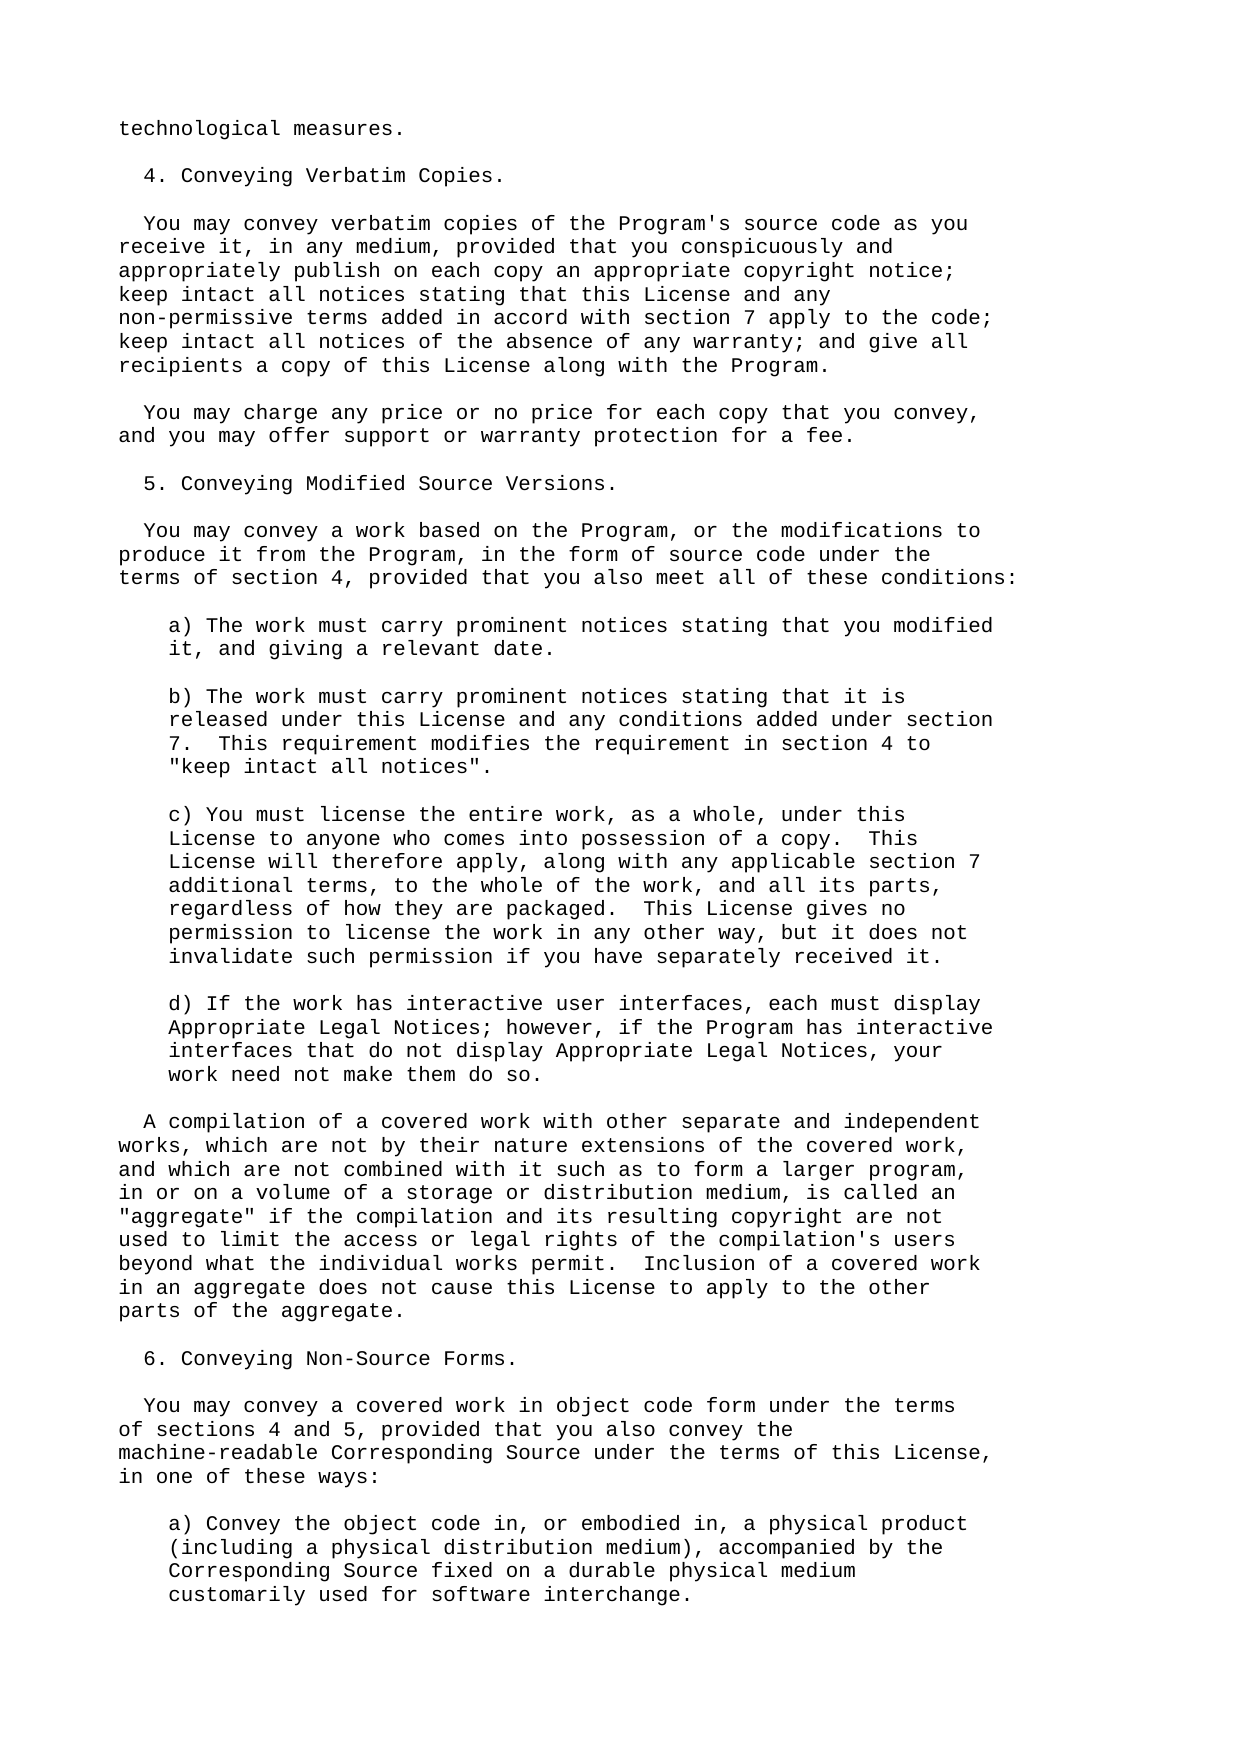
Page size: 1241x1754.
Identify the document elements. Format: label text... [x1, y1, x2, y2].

text keep intact all notices of the absence of any warranty; and give all [118, 331, 1122, 354]
text receive it, in any medium, provided that you conspicuously and [118, 236, 1122, 260]
text non-permissive terms added in accord with section 7 apply to the code; [118, 307, 1122, 331]
text "aggregate" if the compilation and its resulting copyright are not [118, 1206, 1122, 1229]
text d) If the work has interactive user interfaces, each must display [118, 993, 1122, 1017]
text used to limit the access or legal rights of the compilation's users [118, 1229, 1122, 1253]
text and which are not combined with it such as to form a larger program, [118, 1158, 1122, 1182]
text it, and giving a relevant date. [118, 638, 1122, 662]
text beyond what the individual works permit. Inclusion of a covered work [118, 1253, 1122, 1277]
text of sections 4 and 5, provided that you also convey the [118, 1419, 1122, 1442]
text in one of these ways: [118, 1466, 1122, 1489]
text 4. Conveying Verbatim Copies. [118, 165, 1122, 189]
text You may convey a work based on the Program, or the modifications to [118, 520, 1122, 544]
text 6. Conveying Non-Source Forms. [118, 1348, 1122, 1371]
text customarily used for software interchange. [118, 1584, 1122, 1608]
text 7. This requirement modifies the requirement in section 4 to [118, 733, 1122, 757]
text You may convey verbatim copies of the Program's source code as you [118, 213, 1122, 236]
text terms of section 4, provided that you also meet all of these conditions: [118, 567, 1122, 591]
text (including a physical distribution medium), accompanied by the [118, 1537, 1122, 1561]
text a) Convey the object code in, or embodied in, a physical product [118, 1513, 1122, 1537]
text technological measures. [118, 118, 1122, 142]
text interfaces that do not display Appropriate Legal Notices, your [118, 1040, 1122, 1064]
text recipients a copy of this License along with the Program. [118, 354, 1122, 378]
text additional terms, to the whole of the work, and all its parts, [118, 875, 1122, 898]
text You may charge any price or no price for each copy that you convey, [118, 402, 1122, 426]
text License to anyone who comes into possession of a copy. This [118, 827, 1122, 851]
text keep intact all notices stating that this License and any [118, 284, 1122, 307]
text produce it from the Program, in the form of source code under the [118, 544, 1122, 567]
text b) The work must carry prominent notices stating that it is [118, 686, 1122, 709]
text a) The work must carry prominent notices stating that you modified [118, 615, 1122, 638]
text appropriately publish on each copy an appropriate copyright notice; [118, 260, 1122, 284]
text and you may offer support or warranty protection for a fee. [118, 426, 1122, 449]
text c) You must license the entire work, as a whole, under this [118, 804, 1122, 827]
text invalidate such permission if you have separately received it. [118, 946, 1122, 969]
text You may convey a covered work in object code form under the terms [118, 1395, 1122, 1419]
text works, which are not by their nature extensions of the covered work, [118, 1135, 1122, 1158]
text Appropriate Legal Notices; however, if the Program has interactive [118, 1017, 1122, 1040]
text Corresponding Source fixed on a durable physical medium [118, 1561, 1122, 1584]
text "keep intact all notices". [118, 757, 1122, 780]
text work need not make them do so. [118, 1064, 1122, 1088]
text in or on a volume of a storage or distribution medium, is called an [118, 1182, 1122, 1206]
text permission to license the work in any other way, but it does not [118, 922, 1122, 946]
text in an aggregate does not cause this License to apply to the other [118, 1277, 1122, 1300]
text 5. Conveying Modified Source Versions. [118, 473, 1122, 496]
text License will therefore apply, along with any applicable section 7 [118, 851, 1122, 875]
text A compilation of a covered work with other separate and independent [118, 1111, 1122, 1135]
text released under this License and any conditions added under section [118, 709, 1122, 733]
text regardless of how they are packaged. This License gives no [118, 898, 1122, 922]
text parts of the aggregate. [118, 1300, 1122, 1324]
text machine-readable Corresponding Source under the terms of this License, [118, 1442, 1122, 1466]
